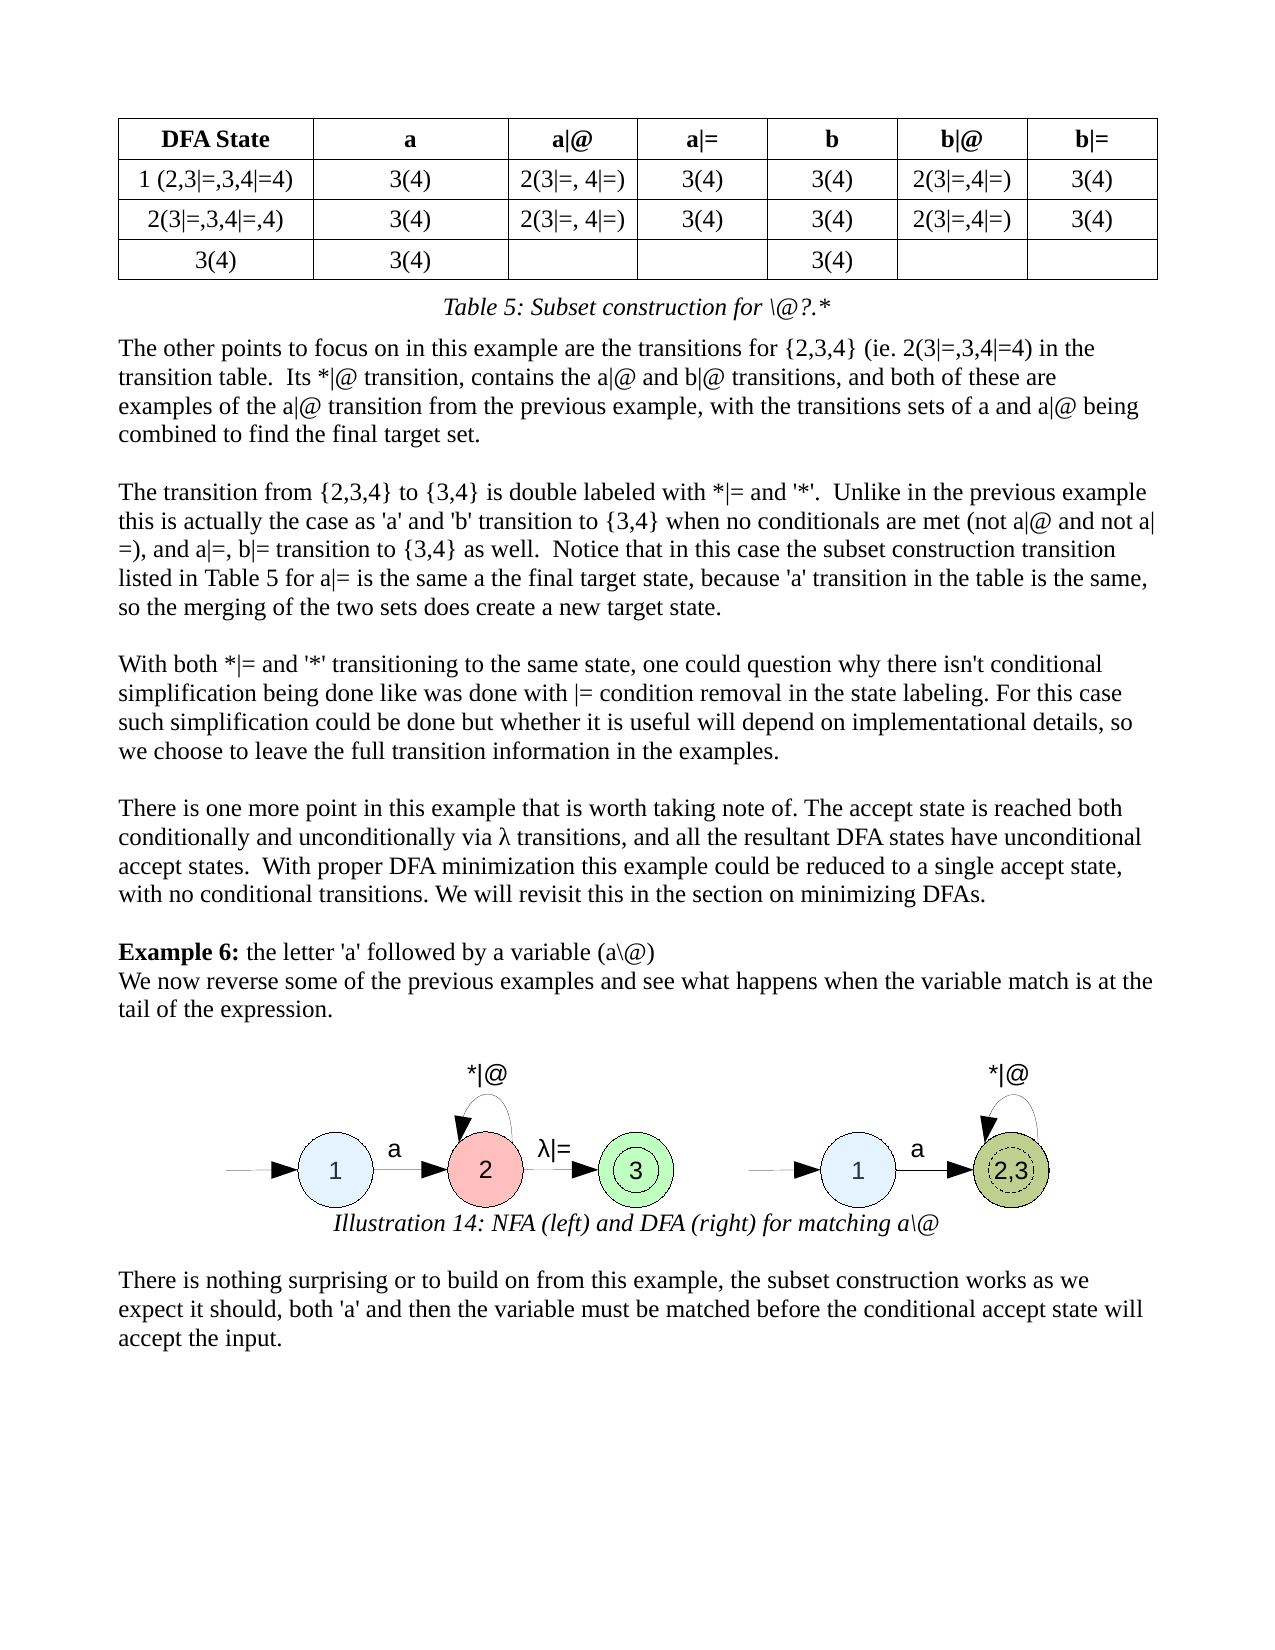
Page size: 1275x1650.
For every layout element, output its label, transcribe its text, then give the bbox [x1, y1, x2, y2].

table_header b|@ [898, 119, 1027, 158]
table_cell 3(4) [638, 160, 767, 199]
table_cell 3(4) [314, 200, 508, 239]
table_cell 1 (2,3|=,3,4|=4) [119, 160, 313, 199]
text There is nothing surprising or to build on from this example, the subset construction works as we expect it should, both 'a' and then the variable must be matched before the conditional accept state will accept the input. [118, 1266, 1157, 1352]
table_cell 3(4) [768, 240, 897, 279]
table_header b [768, 119, 897, 158]
table_cell 3(4) [314, 160, 508, 199]
text We now reverse some of the previous examples and see what happens when the variable match is at the tail of the expression. [118, 966, 1157, 1023]
table_cell [509, 240, 637, 279]
table_cell [1028, 240, 1157, 279]
text Table 5: Subset construction for \@?.* [118, 292, 1157, 321]
table_header a|= [638, 119, 767, 158]
table_header DFA State [119, 119, 313, 158]
text The other points to focus on in this example are the transitions for {2,3,4} (ie. 2(3|=,3,4|=4) in the transition table. Its *|@ transition, contains the a|@ and b|@ transitions, and both of these are examples of the a|@ transition from the previous example, with the transitions sets of a and a|@ being combined to find the final target set. [118, 333, 1157, 448]
table_cell 3(4) [638, 200, 767, 239]
table_cell [638, 240, 767, 279]
table_header a|@ [509, 119, 637, 158]
text Table 12: Subset construction for a*\@a [820, 1132, 896, 1207]
table_cell 3(4) [314, 240, 508, 279]
table_cell 2(3|=,4|=) [898, 200, 1027, 239]
table_cell 3(4) [119, 240, 313, 279]
table_cell 2(3|=, 4|=) [509, 200, 637, 239]
table_cell 3(4) [768, 160, 897, 199]
text The transition from {2,3,4} to {3,4} is double labeled with *|= and '*'. Unlike in the previous example this is actually the case as 'a' and 'b' transition to {3,4} when no conditionals are met (not a|@ and not a|=), and a|=, b|= transition to {3,4} as well. Notice that in this case the subset construction transition listed in Table 5 for a|= is the same a the final target state, because 'a' transition in the table is the same, so the merging of the two sets does create a new target state. [118, 477, 1157, 621]
table_cell [898, 240, 1027, 279]
table_cell 2(3|=,4|=) [898, 160, 1027, 199]
text With both *|= and '*' transitioning to the same state, one could question why there isn't conditional simplification being done like was done with |= condition removal in the state labeling. For this case such simplification could be done but whether it is useful will depend on implementational details, so we choose to leave the full transition information in the examples. [118, 649, 1157, 764]
text Table 12: Subset construction for a*\@a [297, 1132, 374, 1207]
table_cell 2(3|=, 4|=) [509, 160, 637, 199]
text Illustration 14: NFA (left) and DFA (right) for matching a\@ [226, 1064, 1049, 1237]
table_header a [314, 119, 508, 158]
text There is one more point in this example that is worth taking note of. The accept state is reached both conditionally and unconditionally via λ transitions, and all the resultant DFA states have unconditional accept states. With proper DFA minimization this example could be reduced to a single accept state, with no conditional transitions. We will revisit this in the section on minimizing DFAs. [118, 793, 1157, 908]
table_cell 2(3|=,3,4|=,4) [119, 200, 313, 239]
table_cell 3(4) [1028, 200, 1157, 239]
table_cell 3(4) [1028, 160, 1157, 199]
text Example 6: the letter 'a' followed by a variable (a\@) [118, 937, 1157, 966]
table_header b|= [1028, 119, 1157, 158]
table_cell 3(4) [768, 200, 897, 239]
